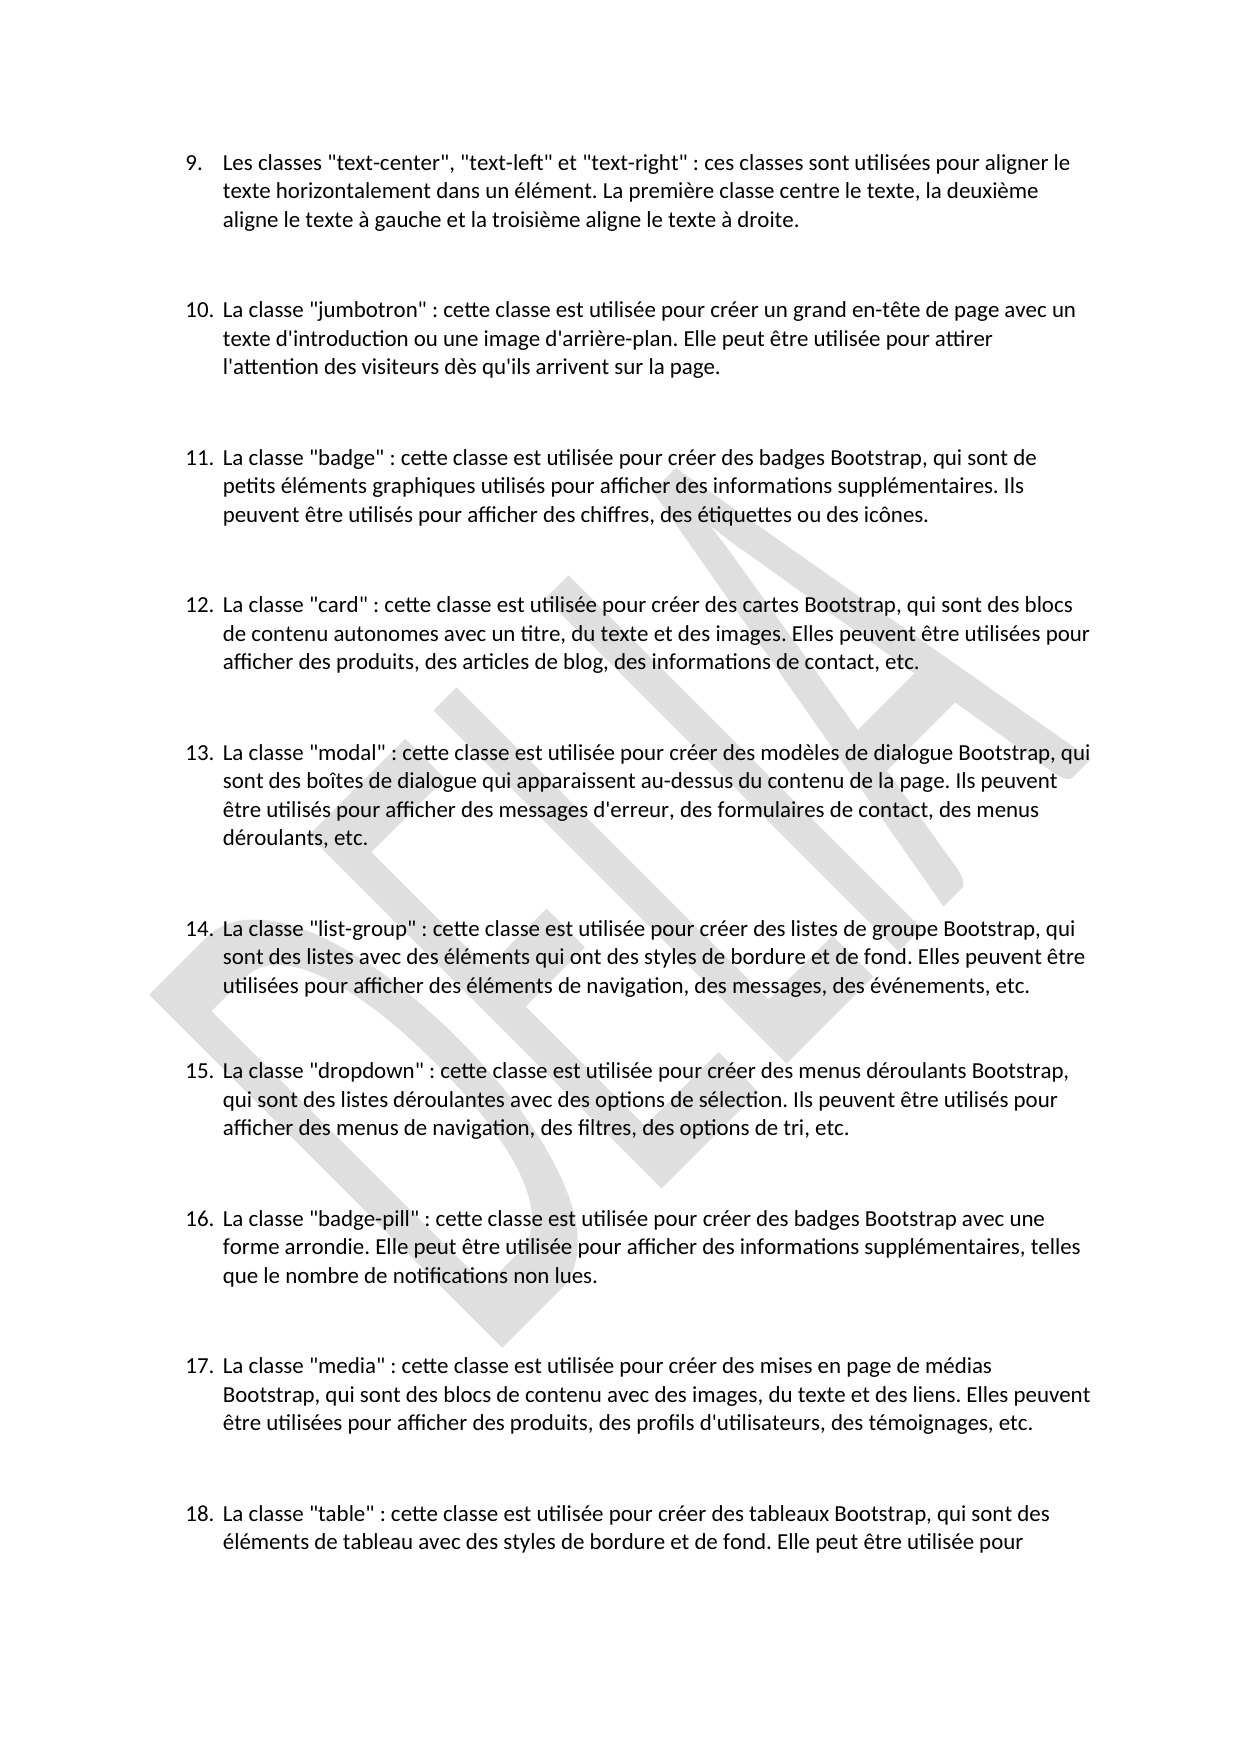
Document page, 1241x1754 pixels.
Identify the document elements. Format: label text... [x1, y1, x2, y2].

list La classe "modal" : cette classe est utilisée pour créer des modèles de dialogue Bootstrap, qui sont des boîtes de dialogue qui apparaissent au-dessus du contenu de la page. Ils peuvent être utilisés pour afficher des messages d'erreur, des formulaires de contact, des menus déroulants, etc. [509, 738, 797, 851]
list La classe "dropdown" : cette classe est utilisée pour créer des menus déroulants Bootstrap, qui sont des listes déroulantes avec des options de sélection. Ils peuvent être utilisés pour afficher des menus de navigation, des filtres, des options de tri, etc. [476, 1056, 613, 1141]
list La classe "card" : cette classe est utilisée pour créer des cartes Bootstrap, qui sont des blocs de contenu autonomes avec un titre, du texte et des images. Elles peuvent être utilisées pour afficher des produits, des articles de blog, des informations de contact, etc. [759, 590, 913, 675]
list La classe "list-group" : cette classe est utilisée pour créer des listes de groupe Bootstrap, qui sont des listes avec des éléments qui ont des styles de bordure et de fond. Elles peuvent être utilisées pour afficher des éléments de navigation, des messages, des événements, etc. [185, 914, 471, 999]
list La classe "card" : cette classe est utilisée pour créer des cartes Bootstrap, qui sont des blocs de contenu autonomes avec un titre, du texte et des images. Elles peuvent être utilisées pour afficher des produits, des articles de blog, des informations de contact, etc. [185, 590, 621, 675]
list La classe "modal" : cette classe est utilisée pour créer des modèles de dialogue Bootstrap, qui sont des boîtes de dialogue qui apparaissent au-dessus du contenu de la page. Ils peuvent être utilisés pour afficher des messages d'erreur, des formulaires de contact, des menus déroulants, etc. [888, 738, 1093, 851]
list La classe "card" : cette classe est utilisée pour créer des cartes Bootstrap, qui sont des blocs de contenu autonomes avec un titre, du texte et des images. Elles peuvent être utilisées pour afficher des produits, des articles de blog, des informations de contact, etc. [585, 590, 780, 675]
list La classe "badge" : cette classe est utilisée pour créer des badges Bootstrap, qui sont de petits éléments graphiques utilisés pour afficher des informations supplémentaires. Ils peuvent être utilisés pour afficher des chiffres, des étiquettes ou des icônes. [185, 443, 1093, 528]
list La classe "dropdown" : cette classe est utilisée pour créer des menus déroulants Bootstrap, qui sont des listes déroulantes avec des options de sélection. Ils peuvent être utilisés pour afficher des menus de navigation, des filtres, des options de tri, etc. [185, 1056, 294, 1141]
list La classe "badge-pill" : cette classe est utilisée pour créer des badges Bootstrap avec une forme arrondie. Elle peut être utilisée pour afficher des informations supplémentaires, telles que le nombre de notifications non lues. [185, 1204, 442, 1289]
list La classe "list-group" : cette classe est utilisée pour créer des listes de groupe Bootstrap, qui sont des listes avec des éléments qui ont des styles de bordure et de fond. Elles peuvent être utilisées pour afficher des éléments de navigation, des messages, des événements, etc. [685, 914, 1093, 999]
list La classe "list-group" : cette classe est utilisée pour créer des listes de groupe Bootstrap, qui sont des listes avec des éléments qui ont des styles de bordure et de fond. Elles peuvent être utilisées pour afficher des éléments de navigation, des messages, des événements, etc. [535, 914, 721, 999]
list La classe "badge-pill" : cette classe est utilisée pour créer des badges Bootstrap avec une forme arrondie. Elle peut être utilisée pour afficher des informations supplémentaires, telles que le nombre de notifications non lues. [563, 1204, 1093, 1289]
list La classe "badge-pill" : cette classe est utilisée pour créer des badges Bootstrap avec une forme arrondie. Elle peut être utilisée pour afficher des informations supplémentaires, telles que le nombre de notifications non lues. [406, 1204, 531, 1284]
list La classe "modal" : cette classe est utilisée pour créer des modèles de dialogue Bootstrap, qui sont des boîtes de dialogue qui apparaissent au-dessus du contenu de la page. Ils peuvent être utilisés pour afficher des messages d'erreur, des formulaires de contact, des menus déroulants, etc. [733, 738, 904, 851]
list La classe "dropdown" : cette classe est utilisée pour créer des menus déroulants Bootstrap, qui sont des listes déroulantes avec des options de sélection. Ils peuvent être utilisés pour afficher des menus de navigation, des filtres, des options de tri, etc. [577, 1056, 713, 1124]
list La classe "dropdown" : cette classe est utilisée pour créer des menus déroulants Bootstrap, qui sont des listes déroulantes avec des options de sélection. Ils peuvent être utilisés pour afficher des menus de navigation, des filtres, des options de tri, etc. [258, 1056, 500, 1141]
list La classe "card" : cette classe est utilisée pour créer des cartes Bootstrap, qui sont des blocs de contenu autonomes avec un titre, du texte et des images. Elles peuvent être utilisées pour afficher des produits, des articles de blog, des informations de contact, etc. [852, 590, 1093, 675]
list La classe "modal" : cette classe est utilisée pour créer des modèles de dialogue Bootstrap, qui sont des boîtes de dialogue qui apparaissent au-dessus du contenu de la page. Ils peuvent être utilisés pour afficher des messages d'erreur, des formulaires de contact, des menus déroulants, etc. [374, 738, 573, 851]
list Les classes "text-center", "text-left" et "text-right" : ces classes sont utilisées pour aligner le texte horizontalement dans un élément. La première classe centre le texte, la deuxième aligne le texte à gauche et la troisième aligne le texte à droite. [185, 148, 1093, 233]
list La classe "jumbotron" : cette classe est utilisée pour créer un grand en-tête de page avec un texte d'introduction ou une image d'arrière-plan. Elle peut être utilisée pour attirer l'attention des visiteurs dès qu'ils arrivent sur la page. [185, 295, 1093, 380]
list La classe "media" : cette classe est utilisée pour créer des mises en page de médias Bootstrap, qui sont des blocs de contenu avec des images, du texte et des liens. Elles peuvent être utilisées pour afficher des produits, des profils d'utilisateurs, des témoignages, etc. [185, 1351, 1093, 1436]
list La classe "table" : cette classe est utilisée pour créer des tableaux Bootstrap, qui sont des éléments de tableau avec des styles de bordure et de fond. Elle peut être utilisée pour [185, 1499, 1093, 1555]
list La classe "dropdown" : cette classe est utilisée pour créer des menus déroulants Bootstrap, qui sont des listes déroulantes avec des options de sélection. Ils peuvent être utilisés pour afficher des menus de navigation, des filtres, des options de tri, etc. [711, 1056, 1093, 1141]
list La classe "modal" : cette classe est utilisée pour créer des modèles de dialogue Bootstrap, qui sont des boîtes de dialogue qui apparaissent au-dessus du contenu de la page. Ils peuvent être utilisés pour afficher des messages d'erreur, des formulaires de contact, des menus déroulants, etc. [185, 738, 404, 851]
